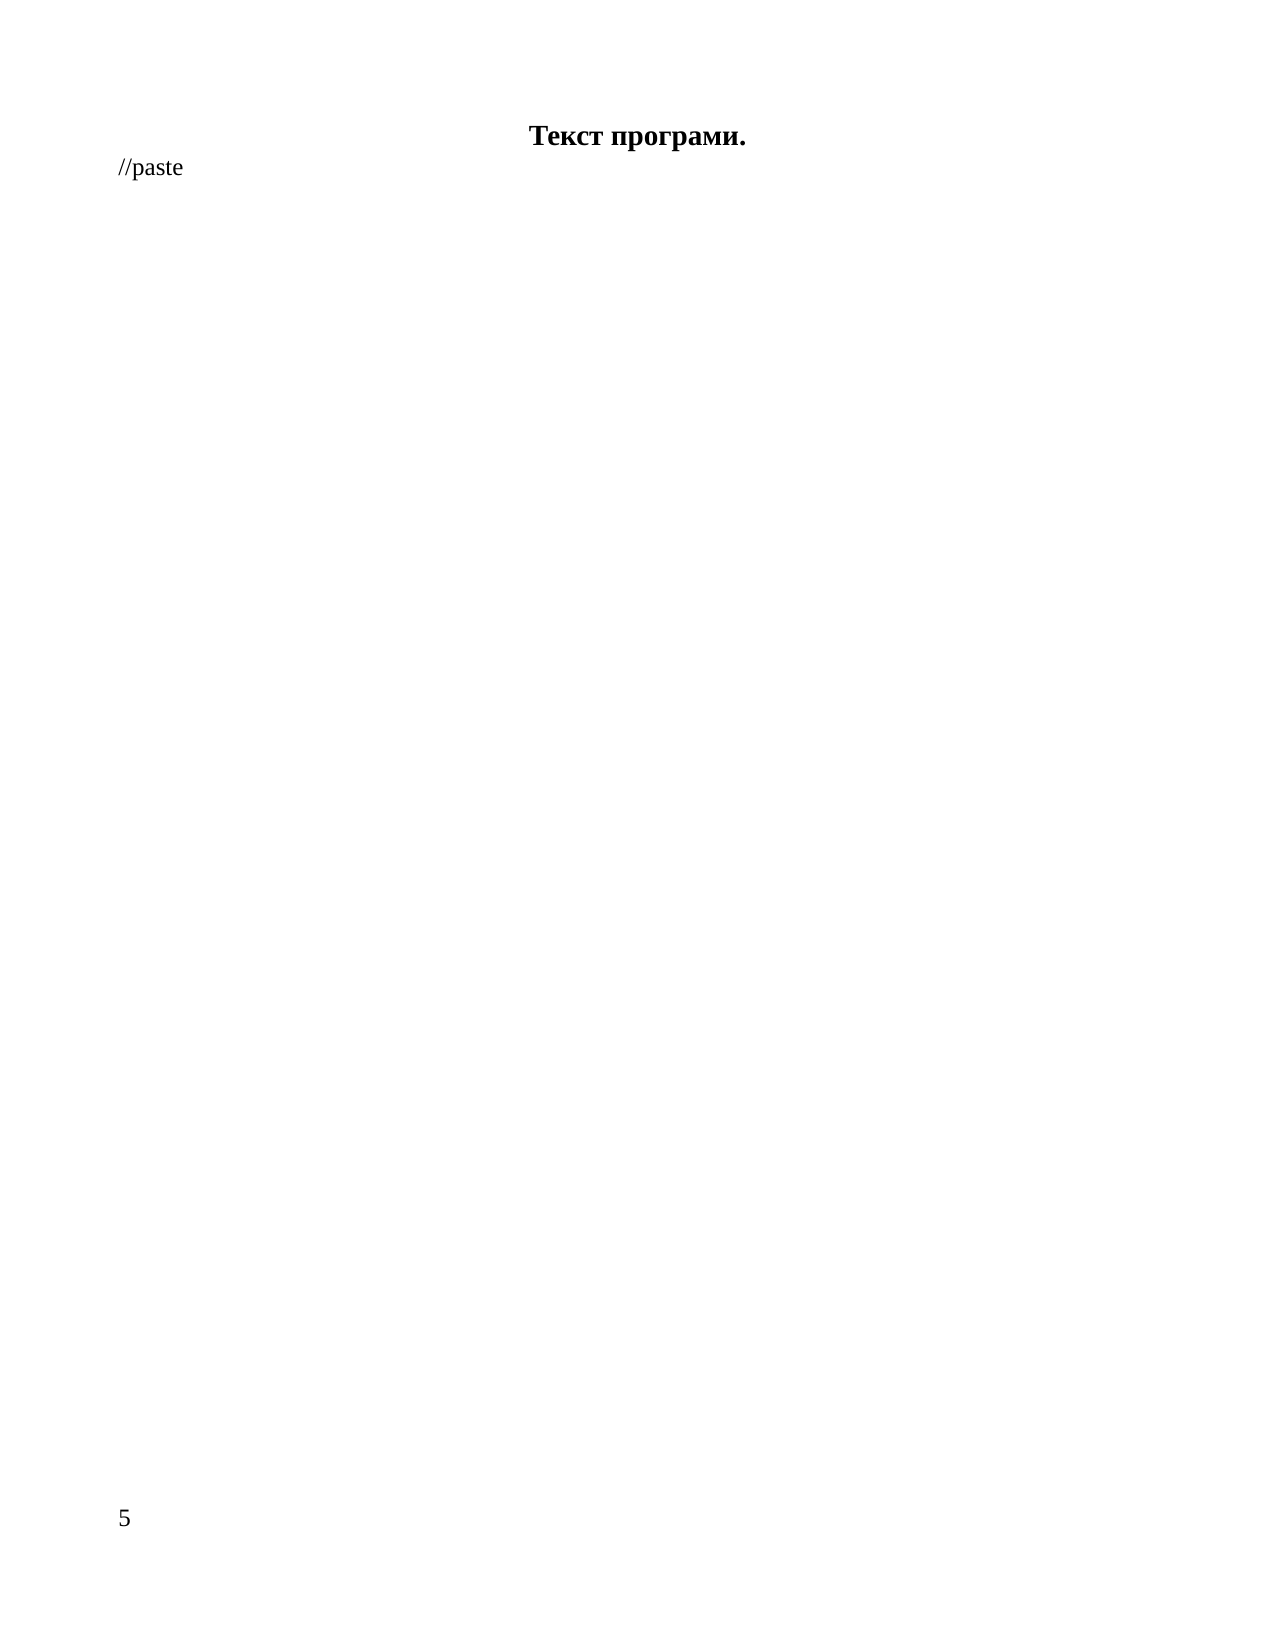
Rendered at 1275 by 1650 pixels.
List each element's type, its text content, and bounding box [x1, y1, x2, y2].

text //paste [118, 152, 1157, 180]
text Текст програми. [118, 118, 1157, 152]
